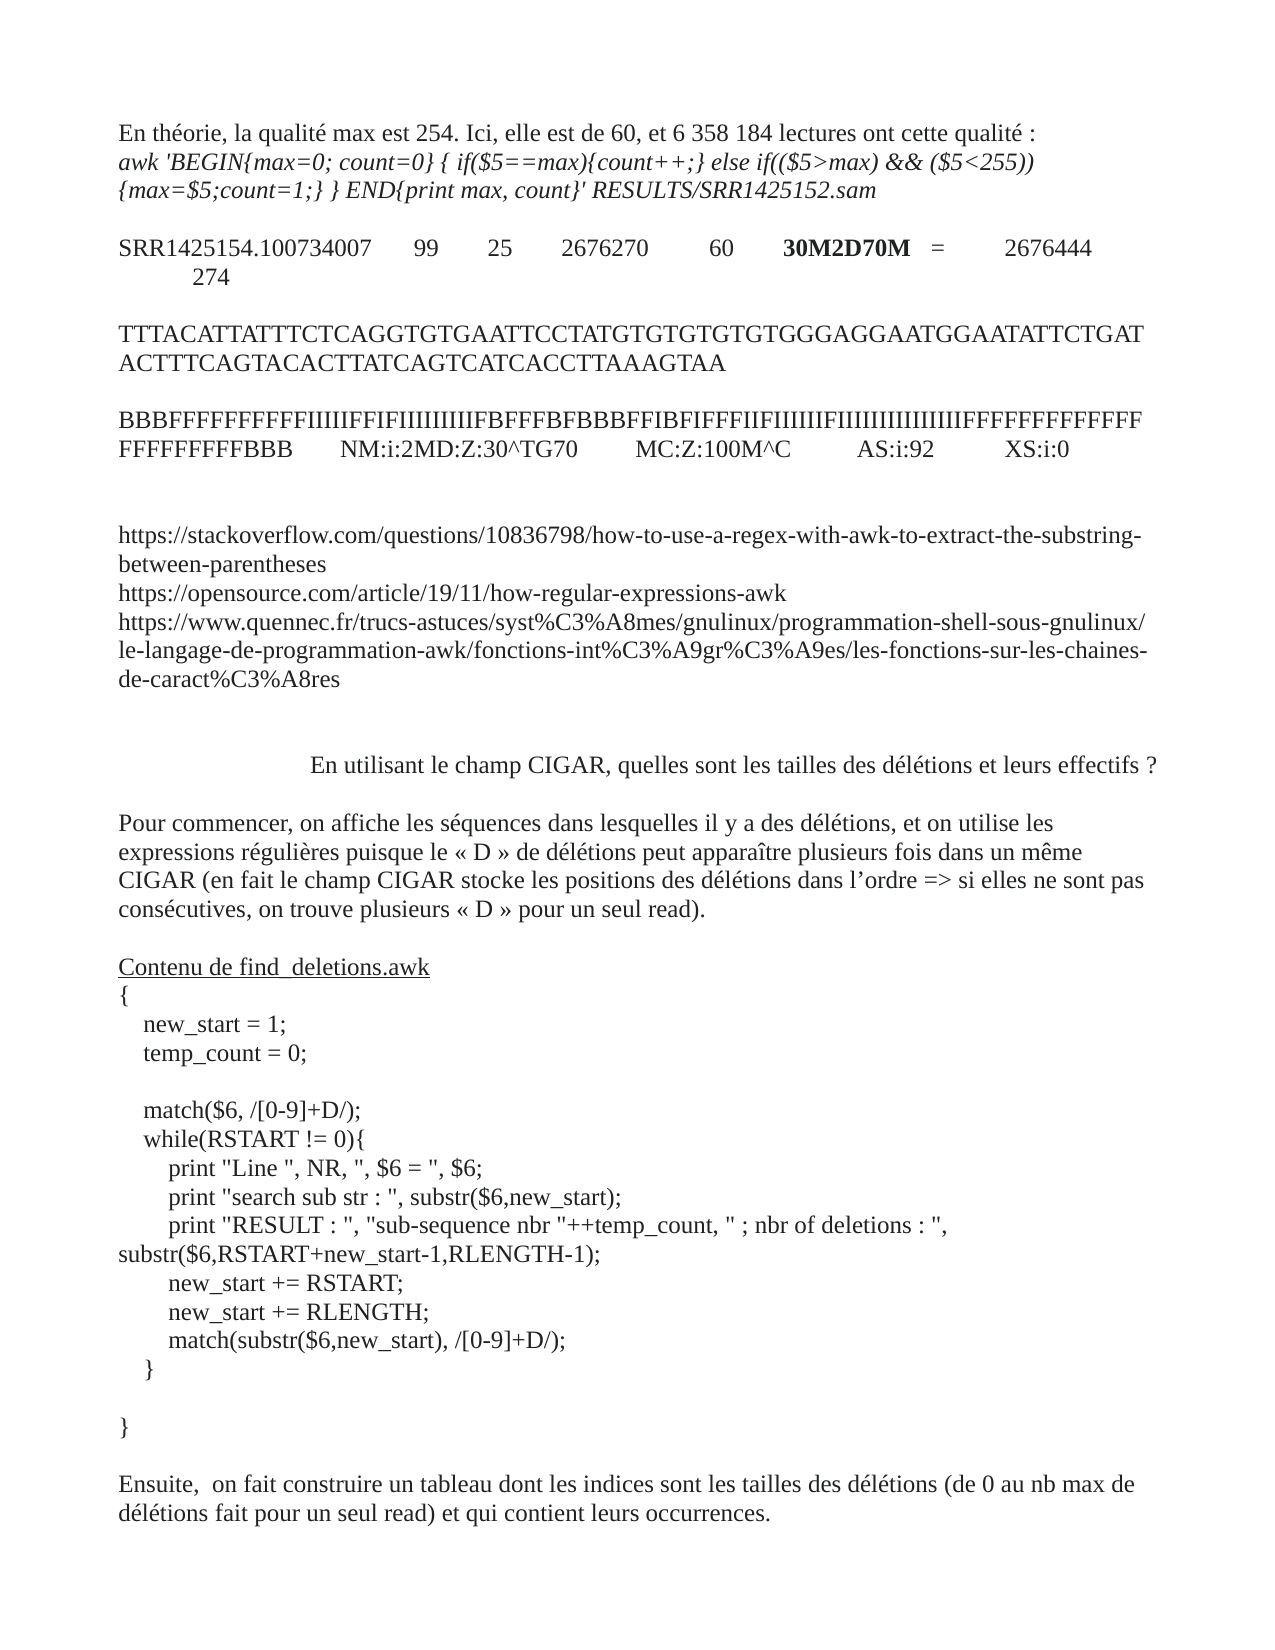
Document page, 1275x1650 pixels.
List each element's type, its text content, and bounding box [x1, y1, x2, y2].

text new_start += RSTART; [118, 1268, 1157, 1297]
text En utilisant le champ CIGAR, quelles sont les tailles des délétions et leurs effectifs ? [118, 751, 1157, 779]
text print "Line ", NR, ", $6 = ", $6; [118, 1153, 1157, 1182]
text match($6, /[0-9]+D/); [118, 1096, 1157, 1124]
text print "RESULT : ", "sub-sequence nbr "++temp_count, " ; nbr of deletions : ", substr($6,RSTART+new_start-1,RLENGTH-1); [118, 1211, 1157, 1268]
text temp_count = 0; [118, 1038, 1157, 1067]
text print "search sub str : ", substr($6,new_start); [118, 1182, 1157, 1211]
text SRR1425154.100734007 99 25 2676270 60 30M2D70M = 2676444 274 TTTACATTATTTCTCAGGTGTGAATTCCTATGTGTGTGTGTGGGAGGAATGGAATATTCTGATACTTTCAGTACACTTATCAGTCATCACCTTAAAGTAA BBBFFFFFFFFFFIIIIIFFIFIIIIIIIIIFBFFFBFBBBFFIBFIFFFIIFIIIIIIFIIIIIIIIIIIIIIIFFFFFFFFFFFFFFFFFFFFFFBBB NM:i:2 MD:Z:30^TG70 MC:Z:100M^C AS:i:92 XS:i:0 [118, 233, 1157, 463]
text En théorie, la qualité max est 254. Ici, elle est de 60, et 6 358 184 lectures ont cette qualité : [118, 118, 1157, 147]
text new_start = 1; [118, 1009, 1157, 1038]
text Pour commencer, on affiche les séquences dans lesquelles il y a des délétions, et on utilise les expressions régulières puisque le « D » de délétions peut apparaître plusieurs fois dans un même CIGAR (en fait le champ CIGAR stocke les positions des délétions dans l’ordre => si elles ne sont pas consécutives, on trouve plusieurs « D » pour un seul read). [118, 808, 1157, 923]
text while(RSTART != 0){ [118, 1124, 1157, 1153]
text new_start += RLENGTH; [118, 1297, 1157, 1326]
text https://stackoverflow.com/questions/10836798/how-to-use-a-regex-with-awk-to-extract-the-substring-between-parentheses [118, 521, 1157, 578]
text Contenu de find_deletions.awk [118, 952, 1157, 981]
text } [118, 1412, 1157, 1441]
text https://opensource.com/article/19/11/how-regular-expressions-awk [118, 578, 1157, 607]
text Ensuite, on fait construire un tableau dont les indices sont les tailles des délétions (de 0 au nb max de délétions fait pour un seul read) et qui contient leurs occurrences. [118, 1469, 1157, 1527]
text } [118, 1354, 1157, 1383]
text https://www.quennec.fr/trucs-astuces/syst%C3%A8mes/gnulinux/programmation-shell-sous-gnulinux/le-langage-de-programmation-awk/fonctions-int%C3%A9gr%C3%A9es/les-fonctions-sur-les-chaines-de-caract%C3%A8res [118, 607, 1157, 693]
text awk 'BEGIN{max=0; count=0} { if($5==max){count++;} else if(($5>max) && ($5<255)){max=$5;count=1;} } END{print max, count}' RESULTS/SRR1425152.sam [118, 147, 1157, 204]
text match(substr($6,new_start), /[0-9]+D/); [118, 1326, 1157, 1354]
text { [118, 981, 1157, 1009]
